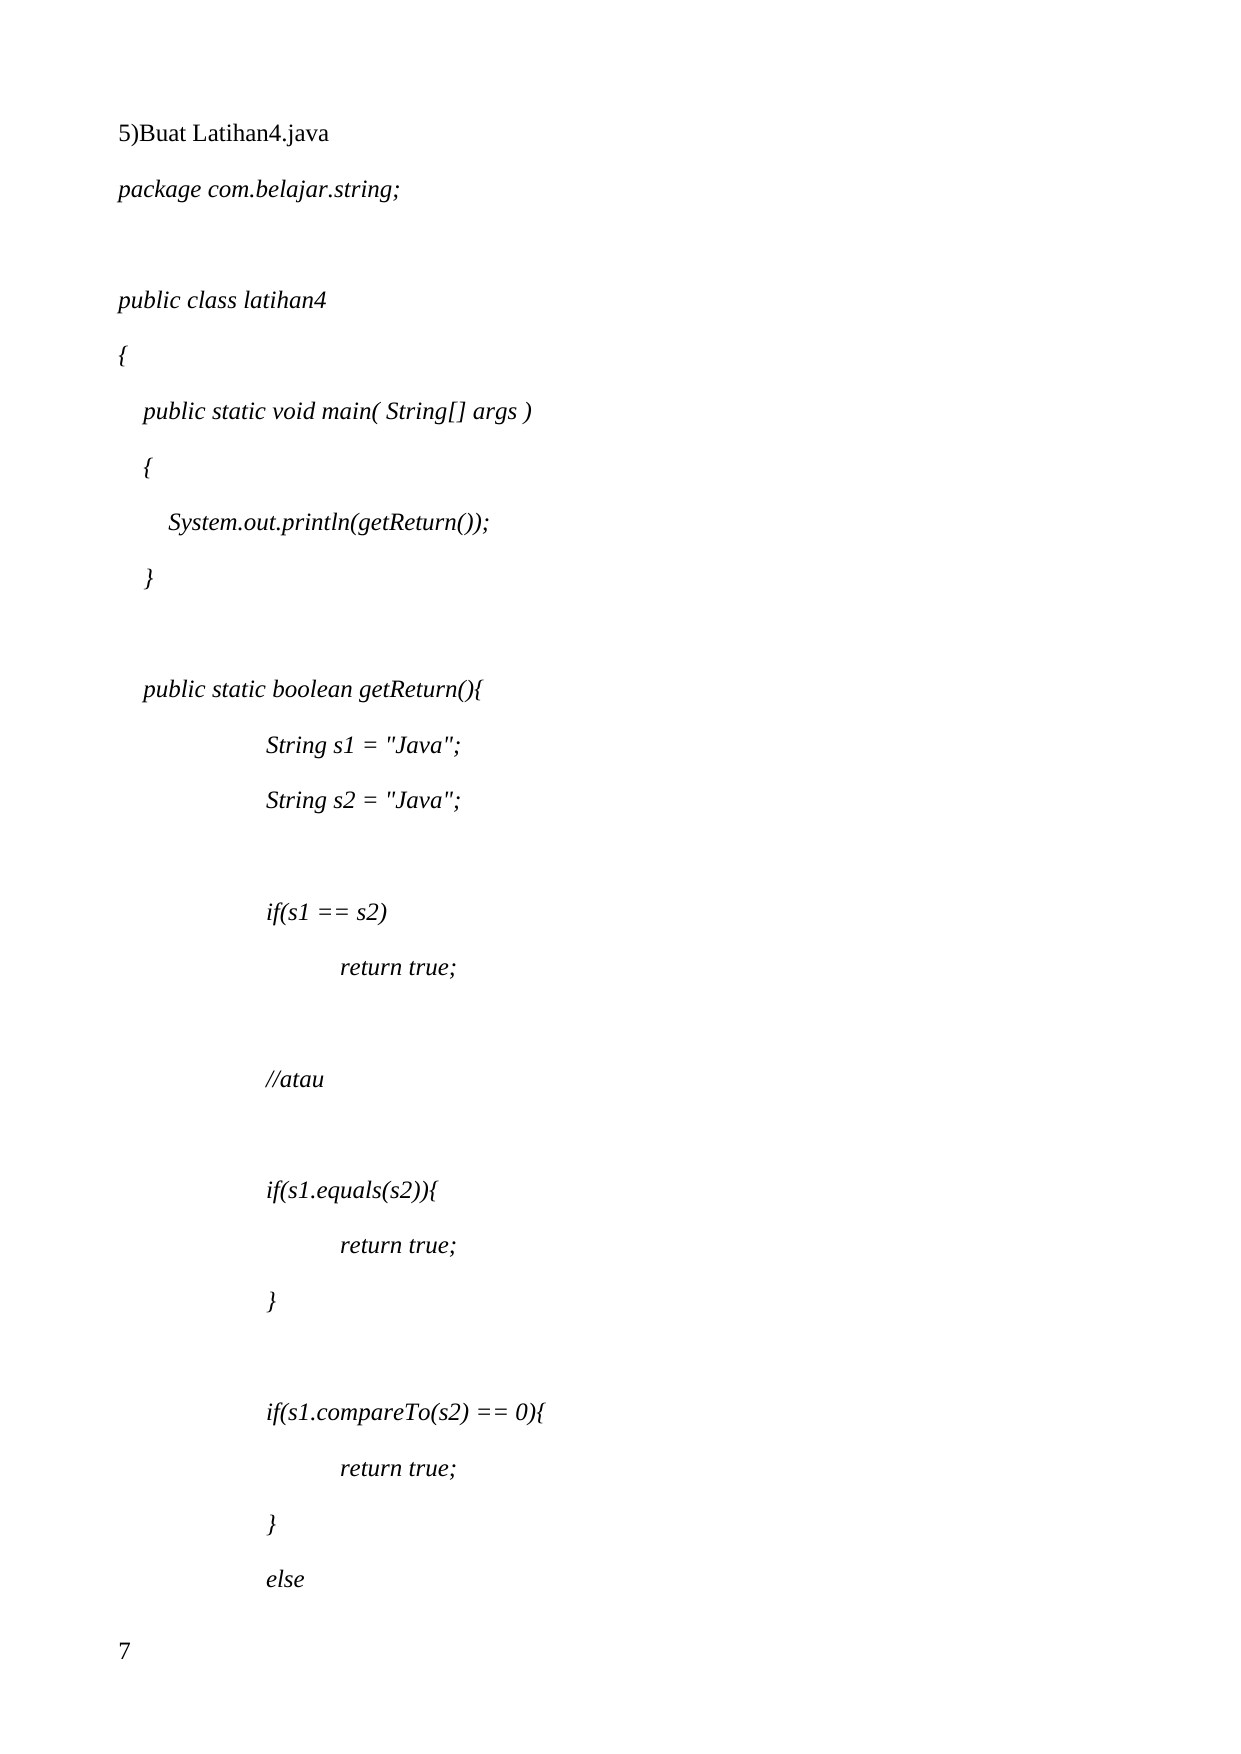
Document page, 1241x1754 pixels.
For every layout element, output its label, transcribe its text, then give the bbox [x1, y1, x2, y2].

text if(s1 == s2) [118, 897, 1122, 926]
text { [118, 452, 1122, 481]
text } [118, 563, 1122, 592]
text public static void main( String[] args ) [118, 396, 1122, 425]
text return true; [118, 952, 1122, 981]
text return true; [118, 1231, 1122, 1259]
text String s2 = "Java"; [118, 786, 1122, 814]
text package com.belajar.string; [118, 174, 1122, 202]
text String s1 = "Java"; [118, 730, 1122, 759]
text if(s1.equals(s2)){ [118, 1175, 1122, 1204]
text } [118, 1509, 1122, 1537]
text else [118, 1564, 1122, 1593]
text } [118, 1286, 1122, 1315]
text System.out.println(getReturn()); [118, 507, 1122, 536]
text { [118, 341, 1122, 369]
list Buat Latihan4.java [118, 118, 1122, 147]
text public class latihan4 [118, 285, 1122, 314]
text //atau [118, 1064, 1122, 1092]
text return true; [118, 1453, 1122, 1482]
text if(s1.compareTo(s2) == 0){ [118, 1397, 1122, 1426]
text public static boolean getReturn(){ [118, 674, 1122, 703]
